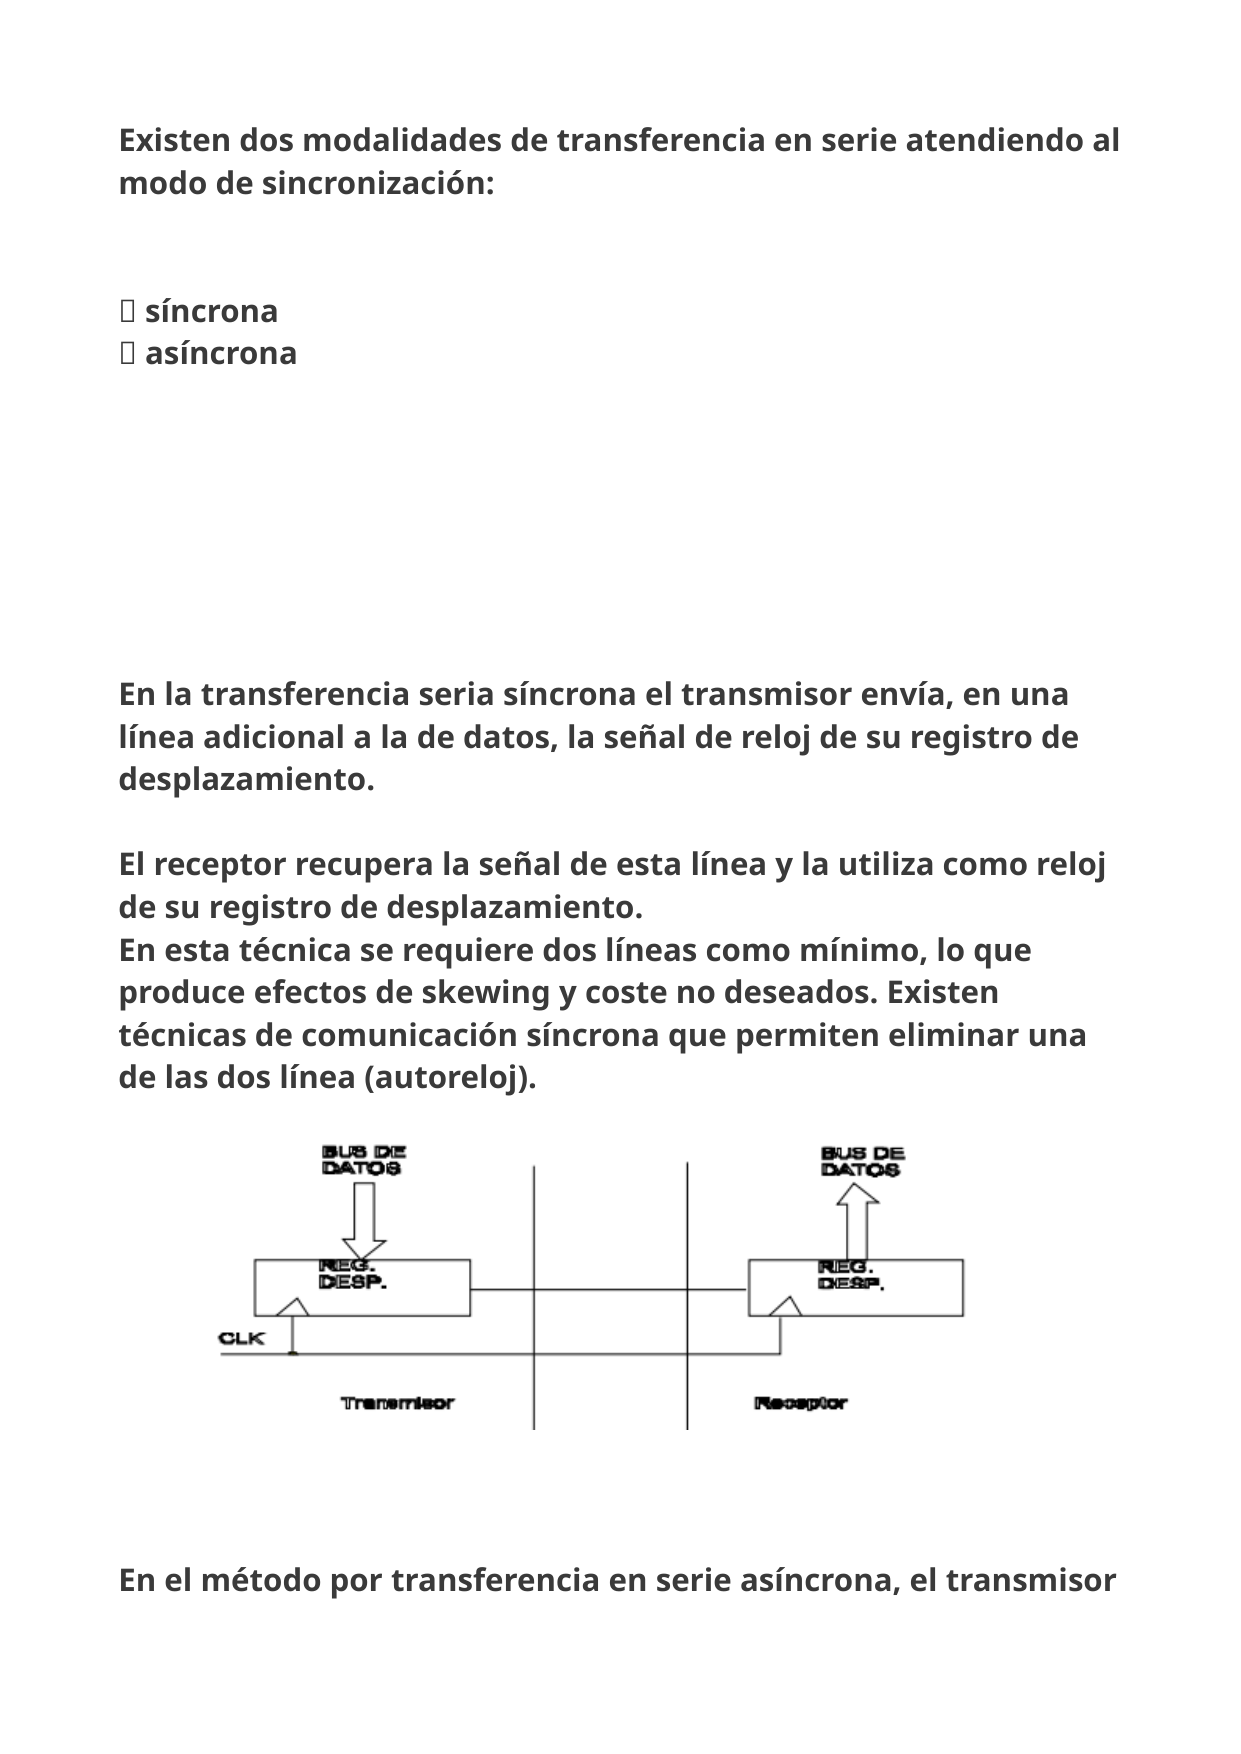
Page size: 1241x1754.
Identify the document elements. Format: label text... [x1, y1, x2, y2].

picture [127, 1126, 1114, 1430]
text Existen dos modalidades de transferencia en serie atendiendo al modo de sincronización:  síncrona  asíncrona En la transferencia seria síncrona el transmisor envía, en una línea adicional a la de datos, la señal de reloj de su registro de desplazamiento. El receptor recupera la señal de esta línea y la utiliza como reloj de su registro de desplazamiento. En esta técnica se requiere dos líneas como mínimo, lo que produce efectos de skewing y coste no deseados. Existen técnicas de comunicación síncrona que permiten eliminar una de las dos línea (autoreloj). [118, 118, 1122, 1098]
text En el método por transferencia en serie asíncrona, el transmisor [118, 1127, 1122, 1600]
